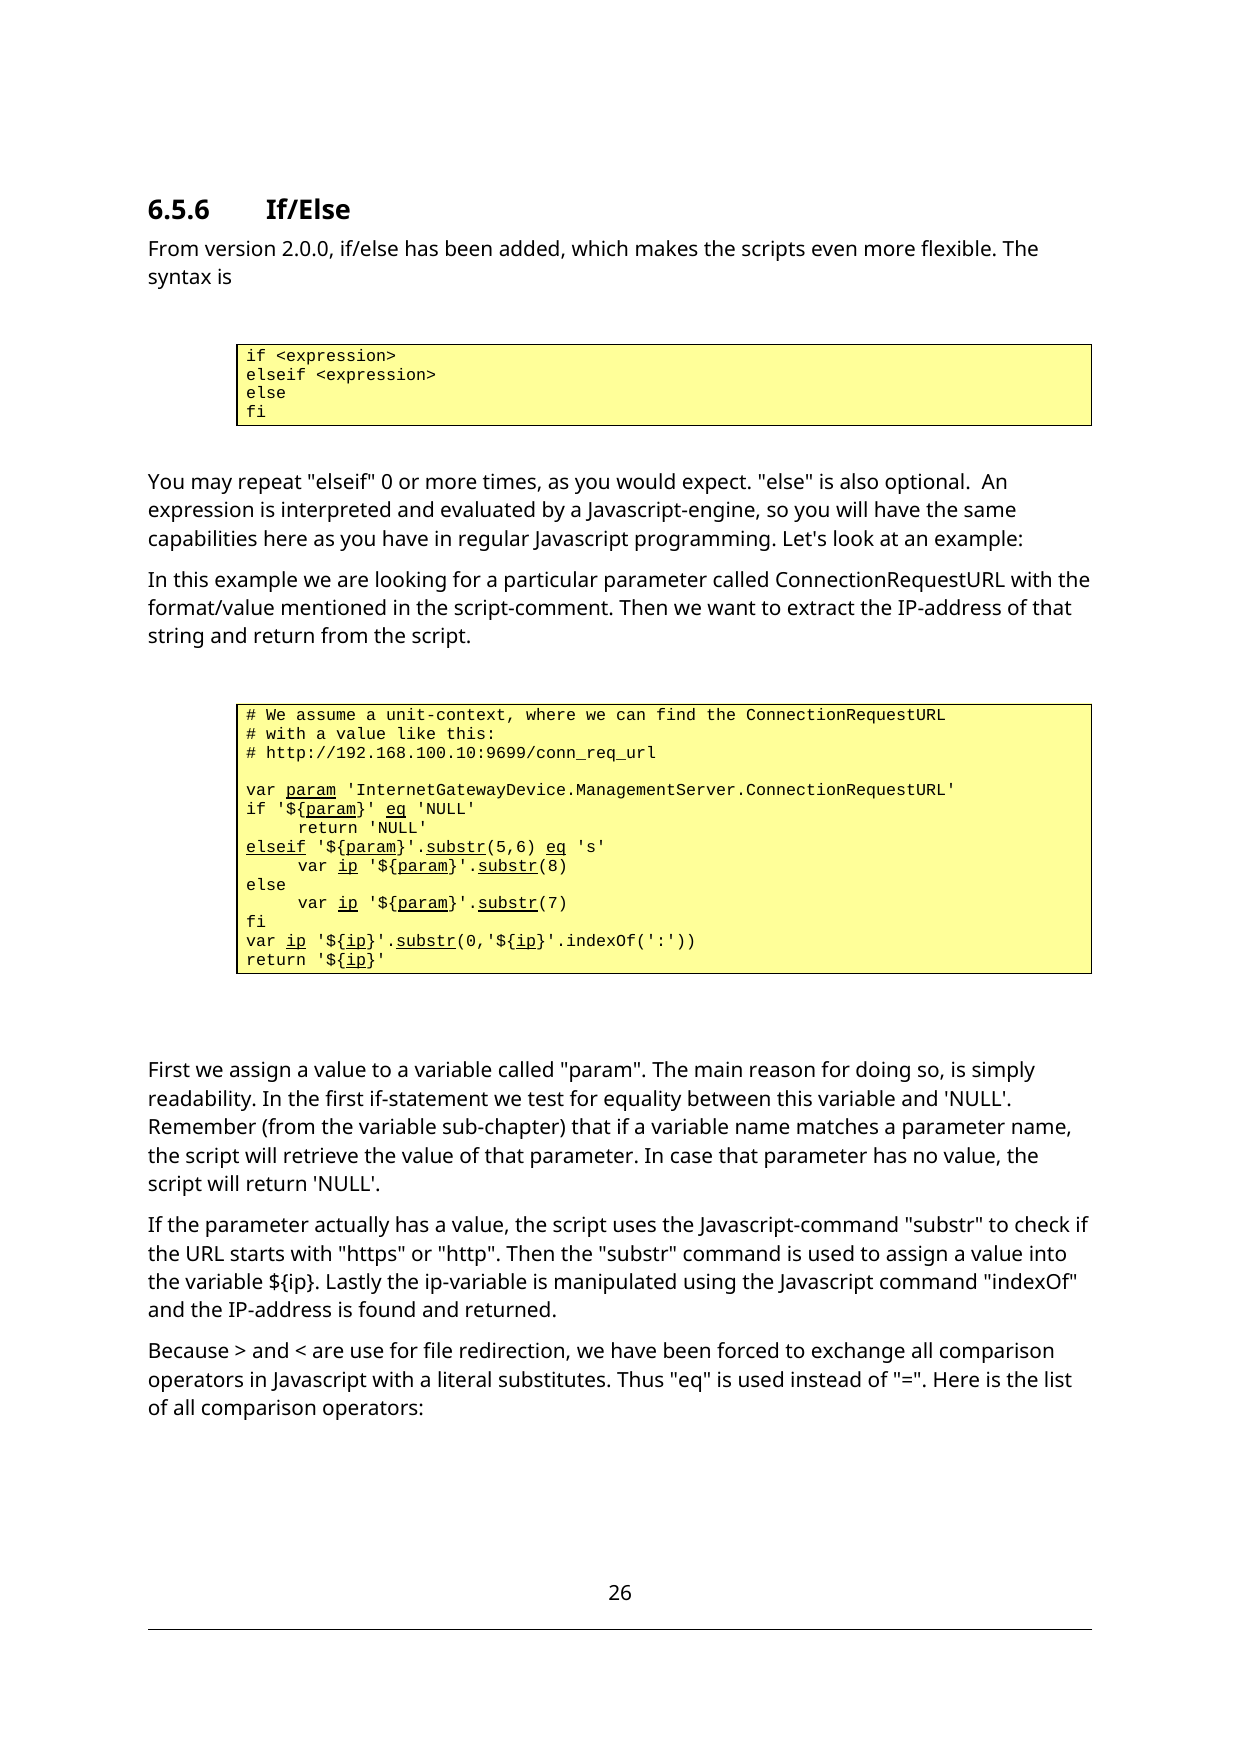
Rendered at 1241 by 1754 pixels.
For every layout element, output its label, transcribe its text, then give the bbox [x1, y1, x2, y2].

text var ip '${param}'.substr(8) [238, 854, 1091, 873]
text # http://192.168.100.10:9699/conn_req_url [238, 741, 1091, 760]
text else [238, 873, 1091, 892]
text You may repeat "elseif" 0 or more times, as you would expect. "else" is also optional. An expression is interpreted and evaluated by a Javascript-engine, so you will have the same capabilities here as you have in regular Javascript programming. Let's look at an example: [148, 467, 1092, 552]
text In this example we are looking for a particular parameter called ConnectionRequestURL with the format/value mentioned in the script-comment. Then we want to extract the IP-address of that string and return from the script. [148, 565, 1092, 650]
text elseif <expression> [238, 363, 1091, 382]
text if '${param}' eq 'NULL' [238, 798, 1091, 817]
text elseif '${param}'.substr(5,6) eq 's' [238, 835, 1091, 854]
text First we assign a value to a variable called "param". The main reason for doing so, is simply readability. In the first if-statement we test for equality between this variable and 'NULL'. Remember (from the variable sub-chapter) that if a variable name matches a parameter name, the script will retrieve the value of that parameter. In case that parameter has no value, the script will return 'NULL'. [148, 1056, 1092, 1198]
text fi [238, 401, 1091, 425]
text # with a value like this: [238, 722, 1091, 741]
text If the parameter actually has a value, the script uses the Javascript-command "substr" to check if the URL starts with "https" or "http". Then the "substr" command is used to assign a value into the variable ${ip}. Lastly the ip-variable is manipulated using the Javascript command "indexOf" and the IP-address is found and returned. [148, 1210, 1092, 1324]
text Because > and < are use for file redirection, we have been forced to exchange all comparison operators in Javascript with a literal substitutes. Thus "eq" is used instead of "=". Here is the list of all comparison operators: [148, 1336, 1092, 1422]
subtitle If/Else [148, 191, 1092, 228]
text fi [238, 911, 1091, 930]
text var ip '${param}'.substr(7) [238, 892, 1091, 911]
text From version 2.0.0, if/else has been added, which makes the scripts even more flexible. The syntax is [148, 234, 1092, 291]
text var param 'InternetGatewayDevice.ManagementServer.ConnectionRequestURL' [238, 779, 1091, 798]
text return 'NULL' [238, 817, 1091, 835]
text # We assume a unit-context, where we can find the ConnectionRequestURL [238, 705, 1091, 722]
text var ip '${ip}'.substr(0,'${ip}'.indexOf(':')) [238, 930, 1091, 948]
text return '${ip}' [238, 948, 1091, 973]
text else [238, 382, 1091, 401]
text if <expression> [238, 345, 1091, 363]
